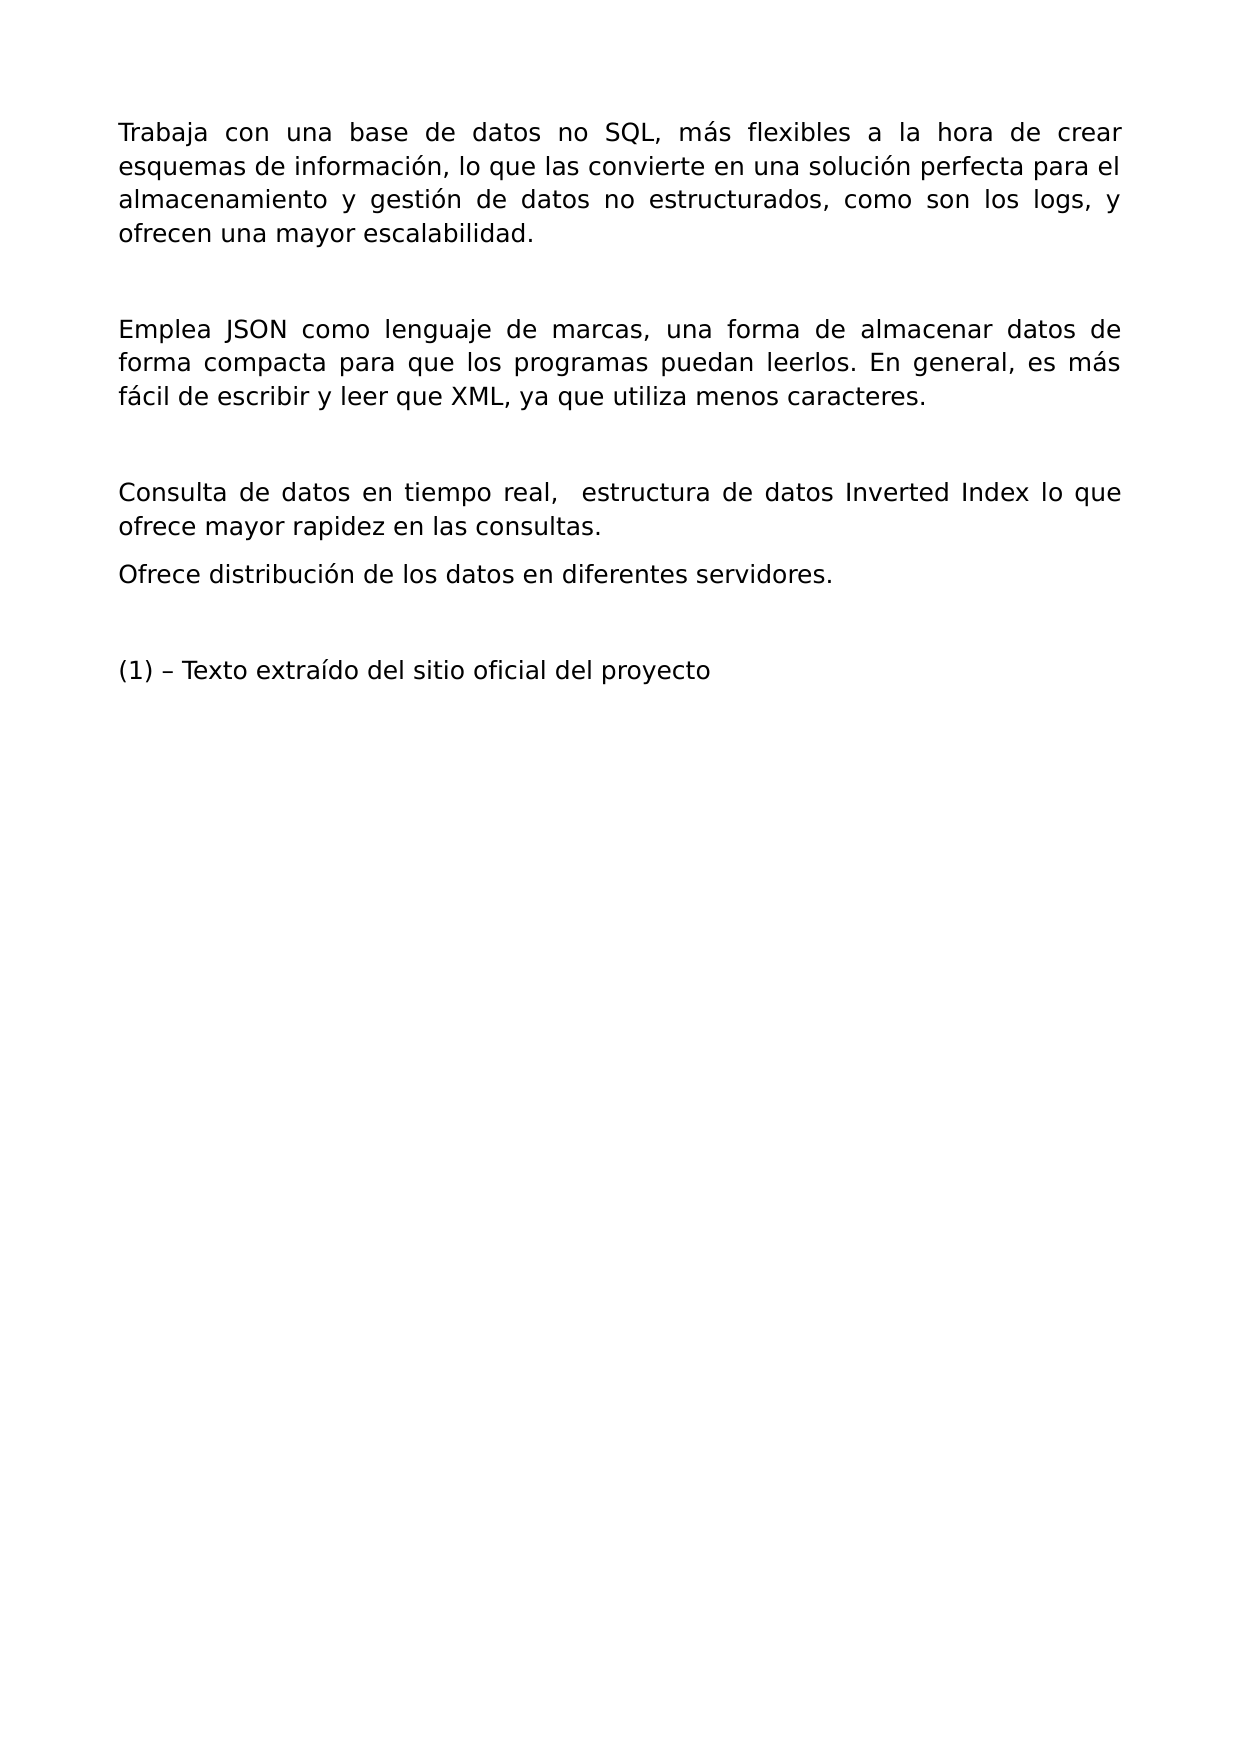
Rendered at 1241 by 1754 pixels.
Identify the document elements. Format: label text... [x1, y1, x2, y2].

text (1) – Texto extraído del sitio oficial del proyecto [118, 656, 1122, 685]
text Consulta de datos en tiempo real, estructura de datos Inverted Index lo que ofrece mayor rapidez en las consultas. [118, 478, 1122, 541]
text Ofrece distribución de los datos en diferentes servidores. [118, 560, 1122, 589]
text Emplea JSON como lenguaje de marcas, una forma de almacenar datos de forma compacta para que los programas puedan leerlos. En general, es más fácil de escribir y leer que XML, ya que utiliza menos caracteres. [118, 315, 1122, 411]
text Trabaja con una base de datos no SQL, más flexibles a la hora de crear esquemas de información, lo que las convierte en una solución perfecta para el almacenamiento y gestión de datos no estructurados, como son los logs, y ofrecen una mayor escalabilidad. [118, 118, 1122, 248]
